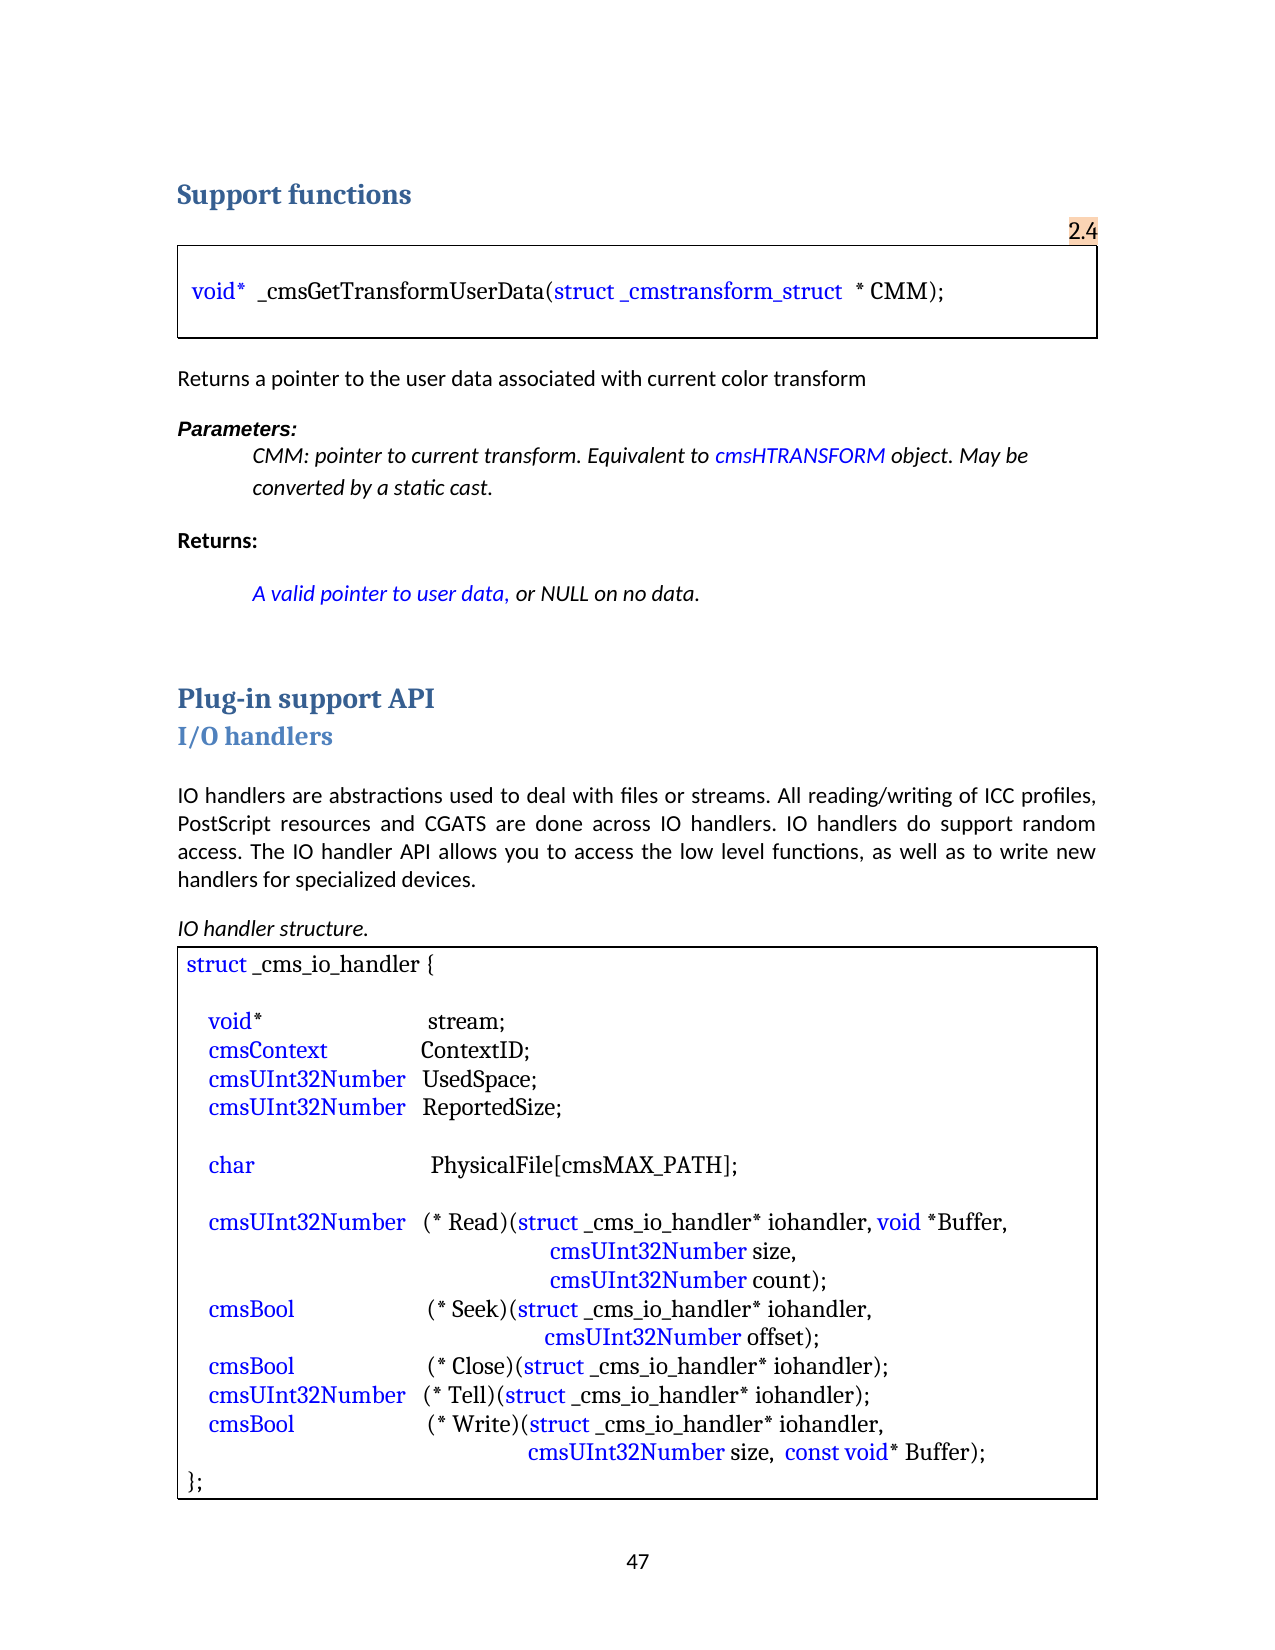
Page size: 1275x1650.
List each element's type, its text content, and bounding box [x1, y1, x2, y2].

text struct _cms_io_handler { [178, 948, 1096, 975]
subtitle Plug-in support API [177, 682, 1098, 716]
text cmsUInt32Number (* Read)(struct _cms_io_handler* iohandler, void *Buffer, [178, 1205, 1096, 1234]
text cmsUInt32Number offset); [178, 1320, 1096, 1349]
text cmsUInt32Number UsedSpace; [178, 1061, 1096, 1090]
text IO handler structure. [177, 914, 1098, 942]
text IO handlers are abstractions used to deal with files or streams. All reading/writing of ICC profiles, PostScript resources and CGATS are done across IO handlers. IO handlers do support random access. The IO handler API allows you to access the low level functions, as well as to write new handlers for specialized devices. [177, 781, 1098, 893]
subtitle Support functions [177, 178, 1098, 212]
text 2.4 [177, 217, 1069, 245]
text void* stream; [178, 1004, 1096, 1033]
text cmsContext ContextID; [178, 1033, 1096, 1061]
text cmsBool (* Close)(struct _cms_io_handler* iohandler); [178, 1349, 1096, 1378]
text cmsUInt32Number count); [178, 1263, 1096, 1291]
text A valid pointer to user data, or NULL on no data. [252, 579, 1098, 607]
text cmsUInt32Number size, [178, 1234, 1096, 1263]
text Parameters: [177, 417, 1098, 441]
text char PhysicalFile[cmsMAX_PATH]; [178, 1148, 1096, 1176]
text cmsUInt32Number size, const void* Buffer); [178, 1435, 1096, 1464]
text Returns: [177, 526, 1098, 554]
text cmsBool (* Write)(struct _cms_io_handler* iohandler, [178, 1406, 1096, 1435]
text cmsUInt32Number ReportedSize; [178, 1090, 1096, 1119]
subtitle I/O handlers [177, 721, 1098, 752]
text void* _cmsGetTransformUserData(struct _cmstransform_struct * CMM); [178, 274, 1096, 303]
text cmsBool (* Seek)(struct _cms_io_handler* iohandler, [178, 1291, 1096, 1320]
text cmsUInt32Number (* Tell)(struct _cms_io_handler* iohandler); [178, 1378, 1096, 1406]
text CMM: pointer to current transform. Equivalent to cmsHTRANSFORM object. May be converted by a static cast. [252, 441, 1098, 501]
text Returns a pointer to the user data associated with current color transform [177, 364, 1098, 392]
text }; [178, 1464, 1096, 1498]
